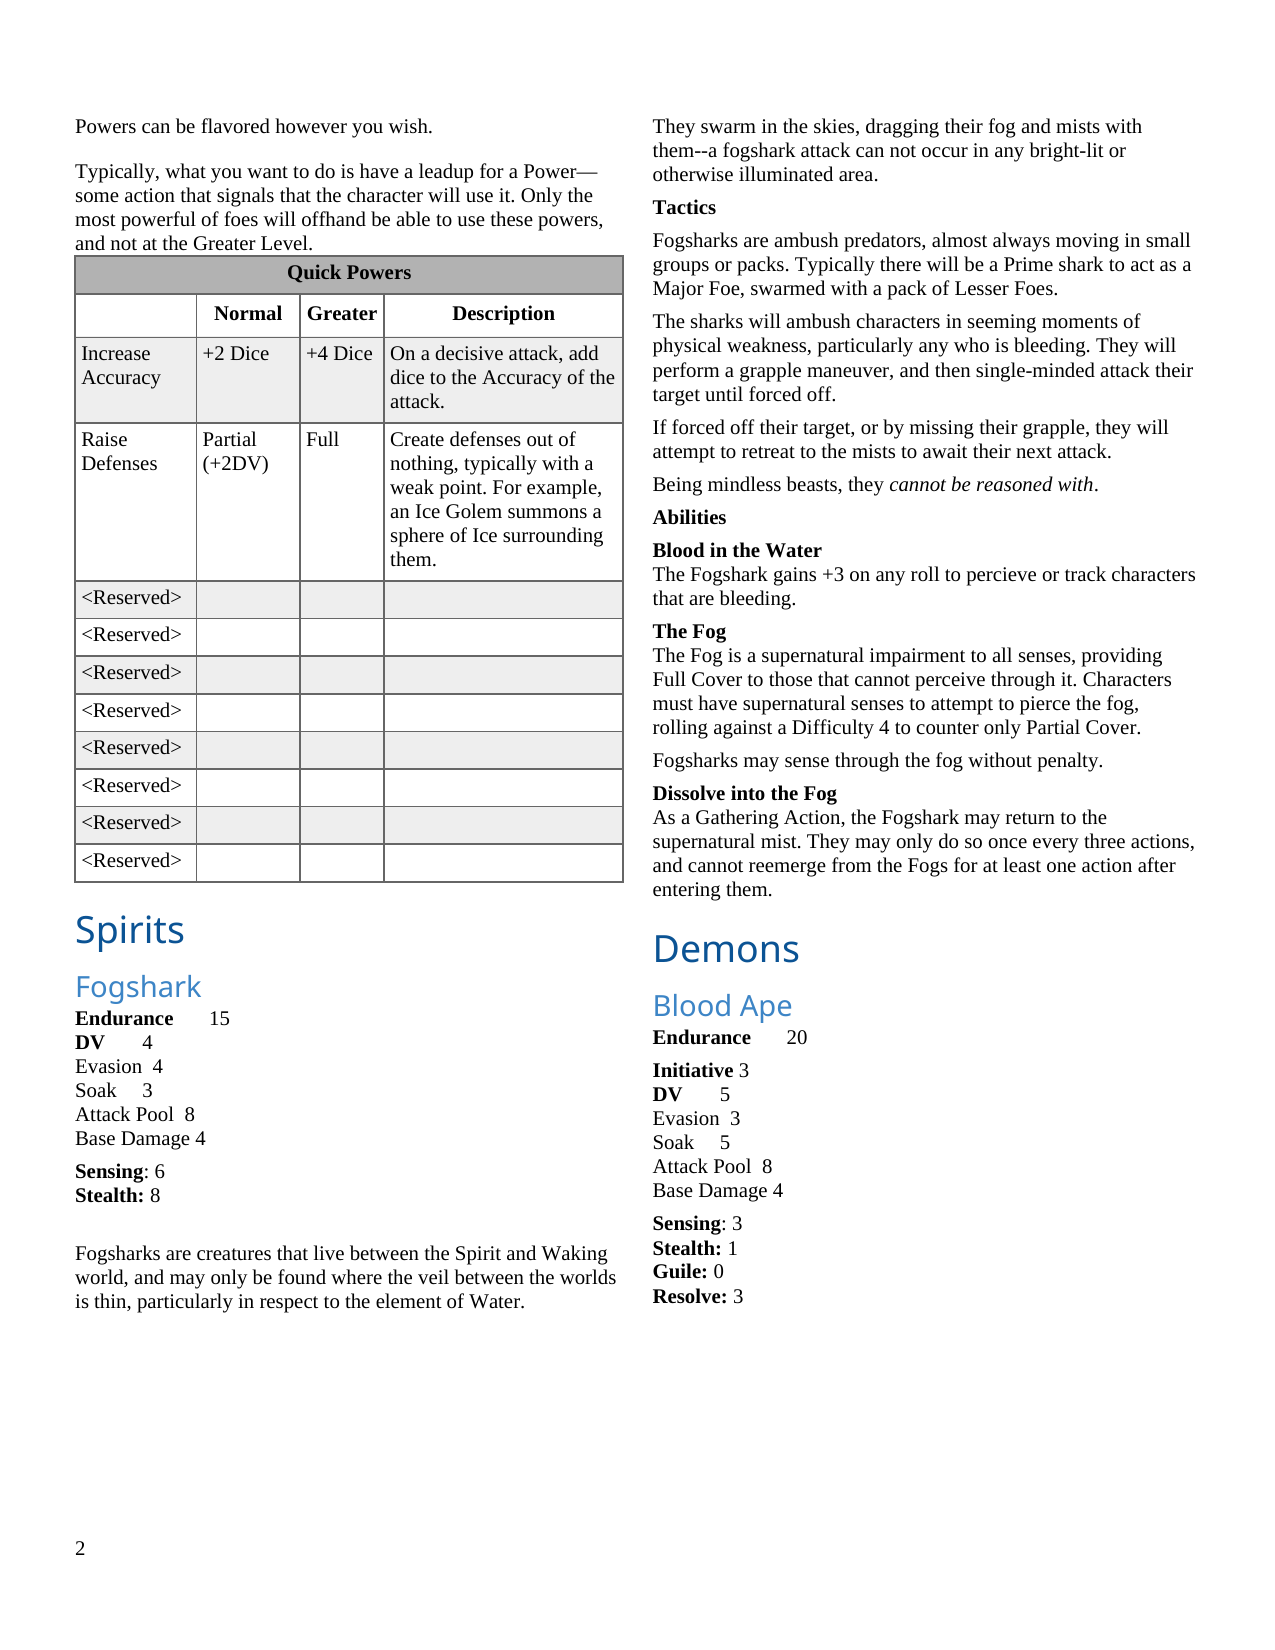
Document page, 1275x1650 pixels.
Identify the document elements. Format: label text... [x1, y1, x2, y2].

text Typically, what you want to do is have a leadup for a Power—some action that signals that the character will use it. Only the most powerful of foes will offhand be able to use these powers, and not at the Greater Level. [75, 159, 622, 255]
table_cell [301, 807, 383, 843]
subtitle Fogshark [75, 966, 622, 1006]
table_cell <Reserved> [76, 732, 196, 768]
text Sensing: 6 Stealth: 8 [75, 1159, 622, 1232]
table_cell [301, 770, 383, 806]
table_cell [197, 657, 299, 693]
table_cell Raise Defenses [76, 424, 196, 580]
table_cell [301, 845, 383, 881]
subtitle Blood Ape [652, 985, 1200, 1025]
table_cell [385, 770, 622, 806]
table_cell Description [385, 295, 622, 336]
table_cell [197, 619, 299, 655]
text If forced off their target, or by missing their grapple, they will attempt to retreat to the mists to await their next attack. [652, 414, 1200, 463]
text Endurance 20 [652, 1025, 1200, 1049]
table_cell [197, 845, 299, 881]
table_cell Greater [301, 295, 383, 336]
table_cell <Reserved> [76, 845, 196, 881]
table_header Quick Powers [76, 257, 622, 293]
table_cell <Reserved> [76, 770, 196, 806]
table_cell [197, 582, 299, 618]
table_cell [197, 807, 299, 843]
text Sensing: 3 Stealth: 1 Guile: 0 Resolve: 3 [652, 1211, 1200, 1332]
table_cell [385, 619, 622, 655]
text Initiative 3 DV 5 Evasion 3 Soak 5 Attack Pool 8 Base Damage 4 [652, 1058, 1200, 1202]
table_cell <Reserved> [76, 582, 196, 618]
table_cell Full [301, 424, 383, 580]
table_cell <Reserved> [76, 695, 196, 731]
table_cell [385, 845, 622, 881]
text Being mindless beasts, they cannot be reasoned with. [652, 472, 1200, 496]
table_cell Create defenses out of nothing, typically with a weak point. For example, an Ice Golem summons a sphere of Ice surrounding them. [385, 424, 622, 580]
table_cell Partial (+2DV) [197, 424, 299, 580]
text Abilities [652, 505, 1200, 529]
table_cell [76, 295, 196, 336]
table_cell <Reserved> [76, 657, 196, 693]
table_cell [301, 695, 383, 731]
table_cell [301, 732, 383, 768]
table_cell [197, 732, 299, 768]
table_cell [197, 770, 299, 806]
table_cell +2 Dice [197, 338, 299, 422]
text Fogsharks are creatures that live between the Spirit and Waking world, and may only be found where the veil between the worlds is thin, particularly in respect to the element of Water. [75, 1241, 622, 1313]
table_cell [301, 582, 383, 618]
table_cell [197, 695, 299, 731]
table_cell On a decisive attack, add dice to the Accuracy of the attack. [385, 338, 622, 422]
table_cell [385, 732, 622, 768]
table_cell <Reserved> [76, 807, 196, 843]
table_cell [385, 807, 622, 843]
table_cell [301, 657, 383, 693]
text Fogsharks are ambush predators, almost always moving in small groups or packs. Typically there will be a Prime shark to act as a Major Foe, swarmed with a pack of Lesser Foes. [652, 228, 1200, 300]
table_cell [385, 582, 622, 618]
text They swarm in the skies, dragging their fog and mists with them--a fogshark attack can not occur in any bright-lit or otherwise illuminated area. [652, 114, 1200, 186]
text Endurance 15 DV 4 Evasion 4 Soak 3 Attack Pool 8 Base Damage 4 [75, 1006, 622, 1150]
table_cell [385, 657, 622, 693]
text Fogsharks may sense through the fog without penalty. [652, 748, 1200, 772]
table_cell [385, 695, 622, 731]
subtitle Spirits [75, 903, 622, 954]
table_cell [301, 619, 383, 655]
table_cell +4 Dice [301, 338, 383, 422]
text Powers can be flavored however you wish. [75, 114, 622, 138]
table_cell <Reserved> [76, 619, 196, 655]
text The Fog The Fog is a supernatural impairment to all senses, providing Full Cover to those that cannot perceive through it. Characters must have supernatural senses to attempt to pierce the fog, rolling against a Difficulty 4 to counter only Partial Cover. [652, 619, 1200, 739]
table_cell Increase Accuracy [76, 338, 196, 422]
table_cell Normal [197, 295, 299, 336]
subtitle Demons [652, 922, 1200, 973]
text Dissolve into the Fog As a Gathering Action, the Fogshark may return to the supernatural mist. They may only do so once every three actions, and cannot reemerge from the Fogs for at least one action after entering them. [652, 781, 1200, 901]
text Tactics [652, 195, 1200, 219]
text Blood in the Water The Fogshark gains +3 on any roll to percieve or track characters that are bleeding. [652, 538, 1200, 610]
text The sharks will ambush characters in seeming moments of physical weakness, particularly any who is bleeding. They will perform a grapple maneuver, and then single-minded attack their target until forced off. [652, 309, 1200, 406]
